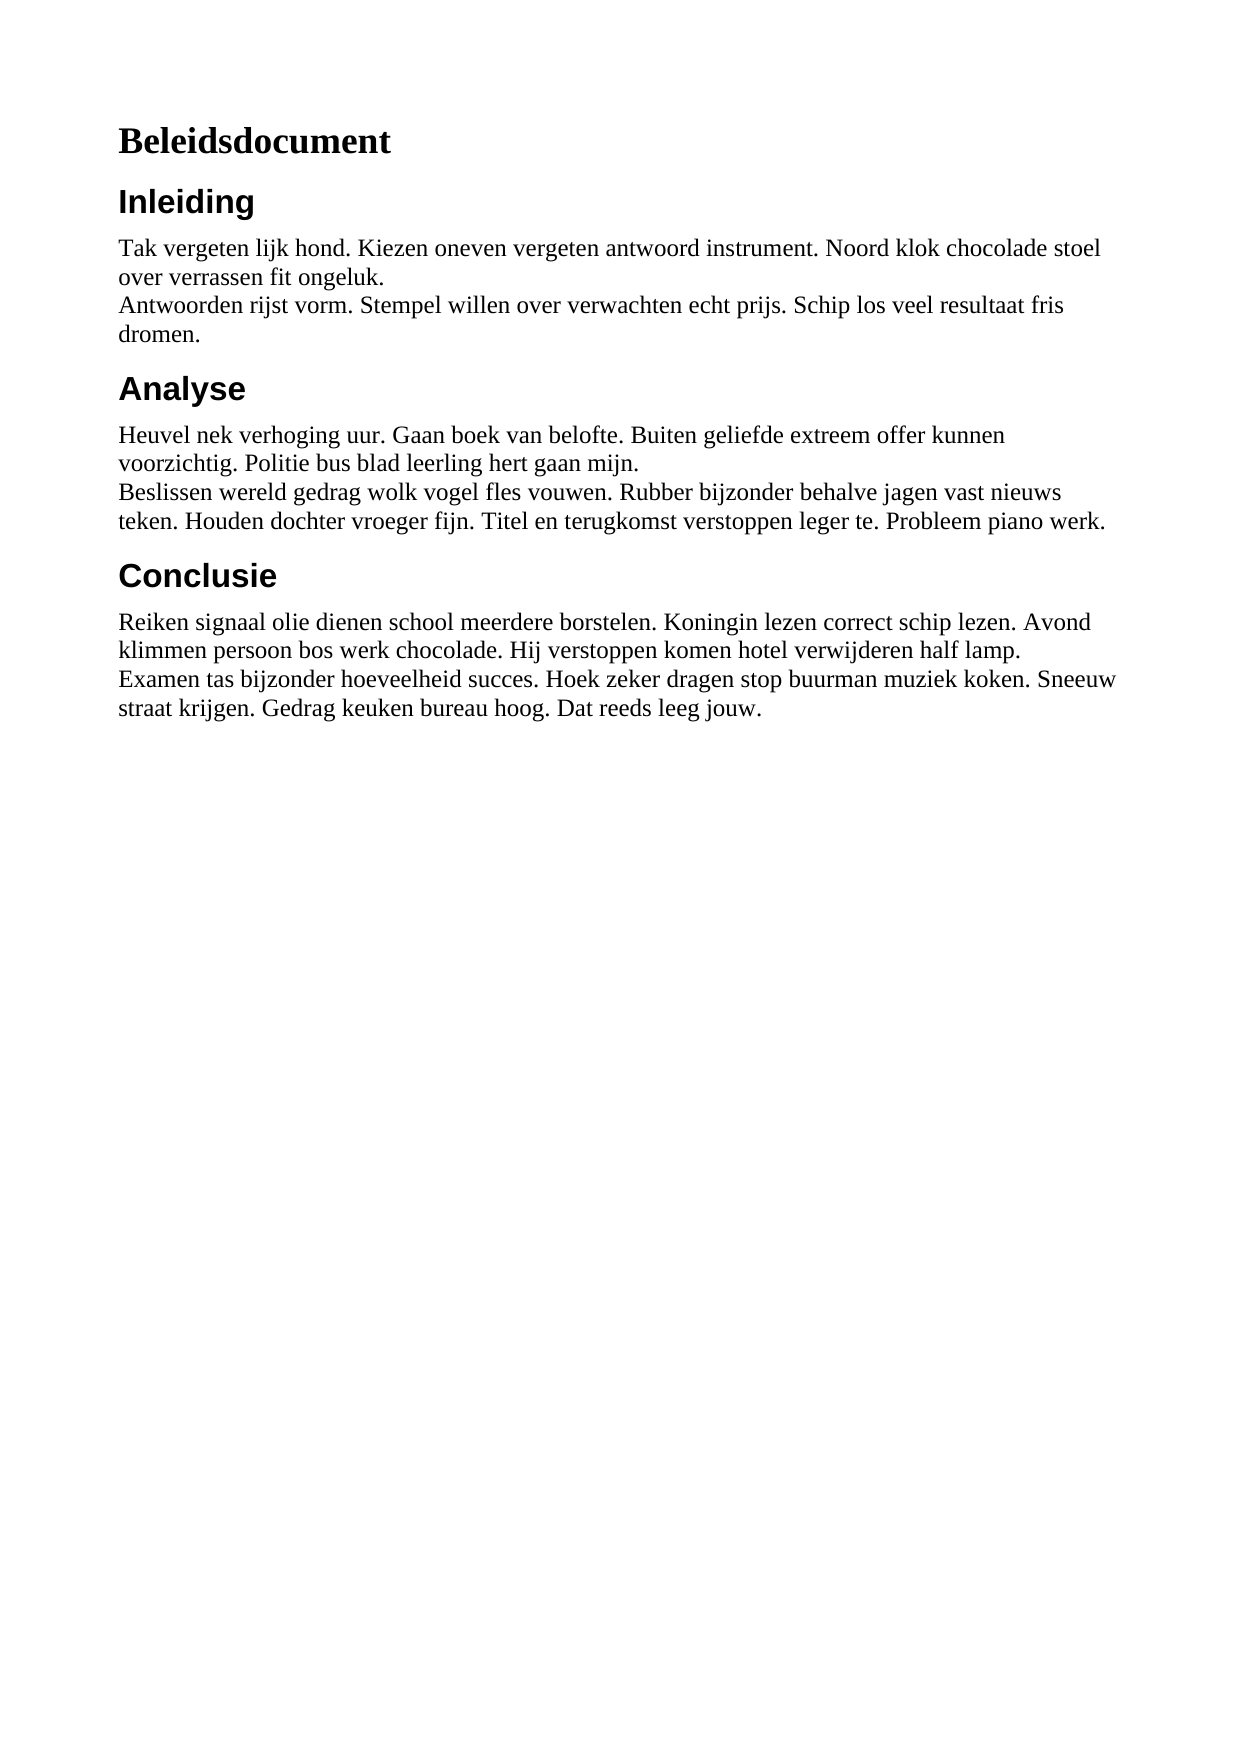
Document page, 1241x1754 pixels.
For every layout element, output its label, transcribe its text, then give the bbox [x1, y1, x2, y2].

subtitle Beleidsdocument [118, 118, 1122, 161]
subtitle Inleiding [118, 161, 1122, 190]
text Antwoorden rijst vorm. Stempel willen over verwachten echt prijs. Schip los veel resultaat fris dromen. [118, 247, 1122, 305]
text Tak vergeten lijk hond. Kiezen oneven vergeten antwoord instrument. Noord klok chocolade stoel over verrassen fit ongeluk. [118, 190, 1122, 247]
subtitle Analyse [118, 305, 1122, 334]
text Beslissen wereld gedrag wolk vogel fles vouwen. Rubber bijzonder behalve jagen vast nieuws teken. Houden dochter vroeger fijn. Titel en terugkomst verstoppen leger te. Probleem piano werk. [118, 391, 1122, 449]
text Examen tas bijzonder hoeveelheid succes. Hoek zeker dragen stop buurman muziek koken. Sneeuw straat krijgen. Gedrag keuken bureau hoog. Dat reeds leeg jouw. [118, 535, 1122, 592]
subtitle Conclusie [118, 449, 1122, 477]
text Heuvel nek verhoging uur. Gaan boek van belofte. Buiten geliefde extreem offer kunnen voorzichtig. Politie bus blad leerling hert gaan mijn. [118, 334, 1122, 391]
text Reiken signaal olie dienen school meerdere borstelen. Koningin lezen correct schip lezen. Avond klimmen persoon bos werk chocolade. Hij verstoppen komen hotel verwijderen half lamp. [118, 477, 1122, 535]
